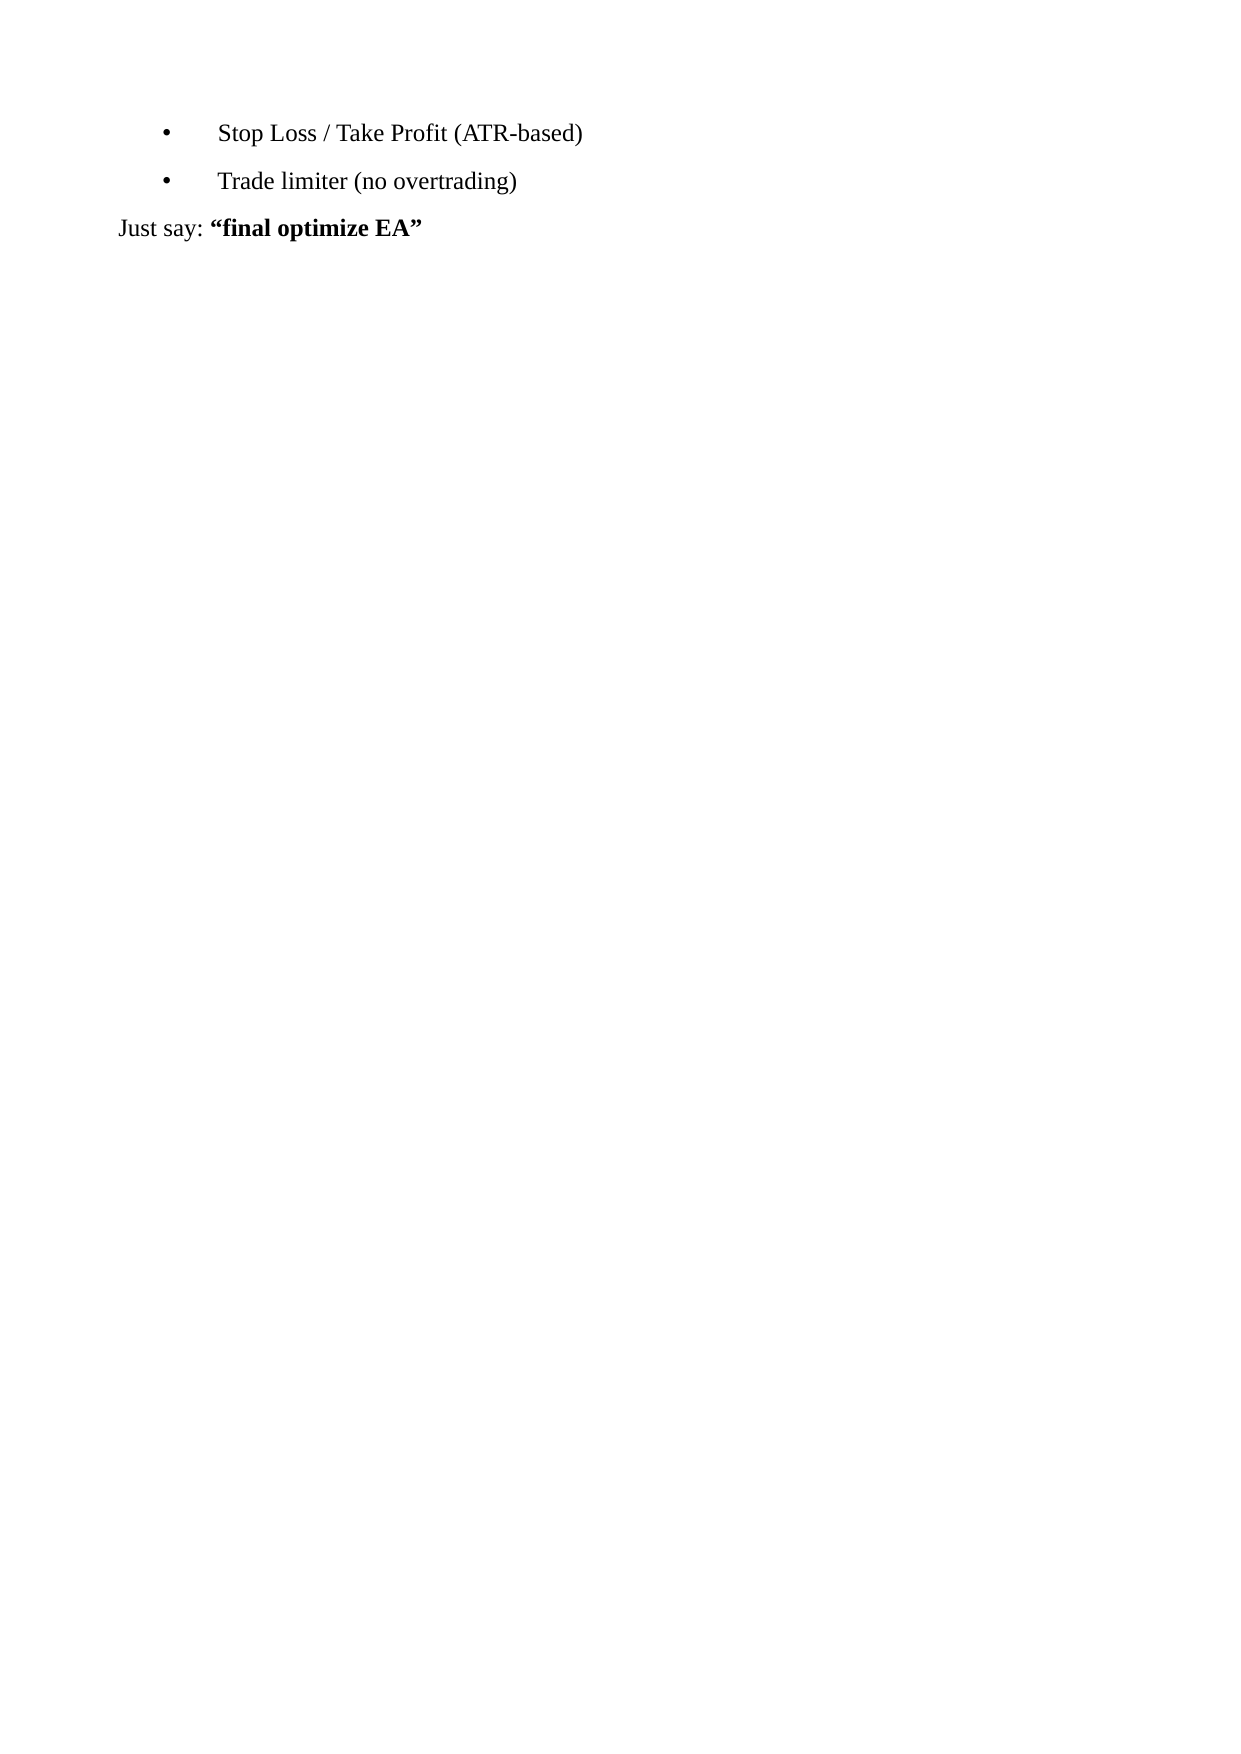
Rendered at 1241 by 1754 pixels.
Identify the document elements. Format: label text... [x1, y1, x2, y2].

list ✅ Stop Loss / Take Profit (ATR-based) [162, 118, 1122, 147]
list ✅ Trade limiter (no overtrading) [162, 166, 1122, 194]
text Just say: “final optimize EA” 🚀 [118, 213, 1122, 242]
